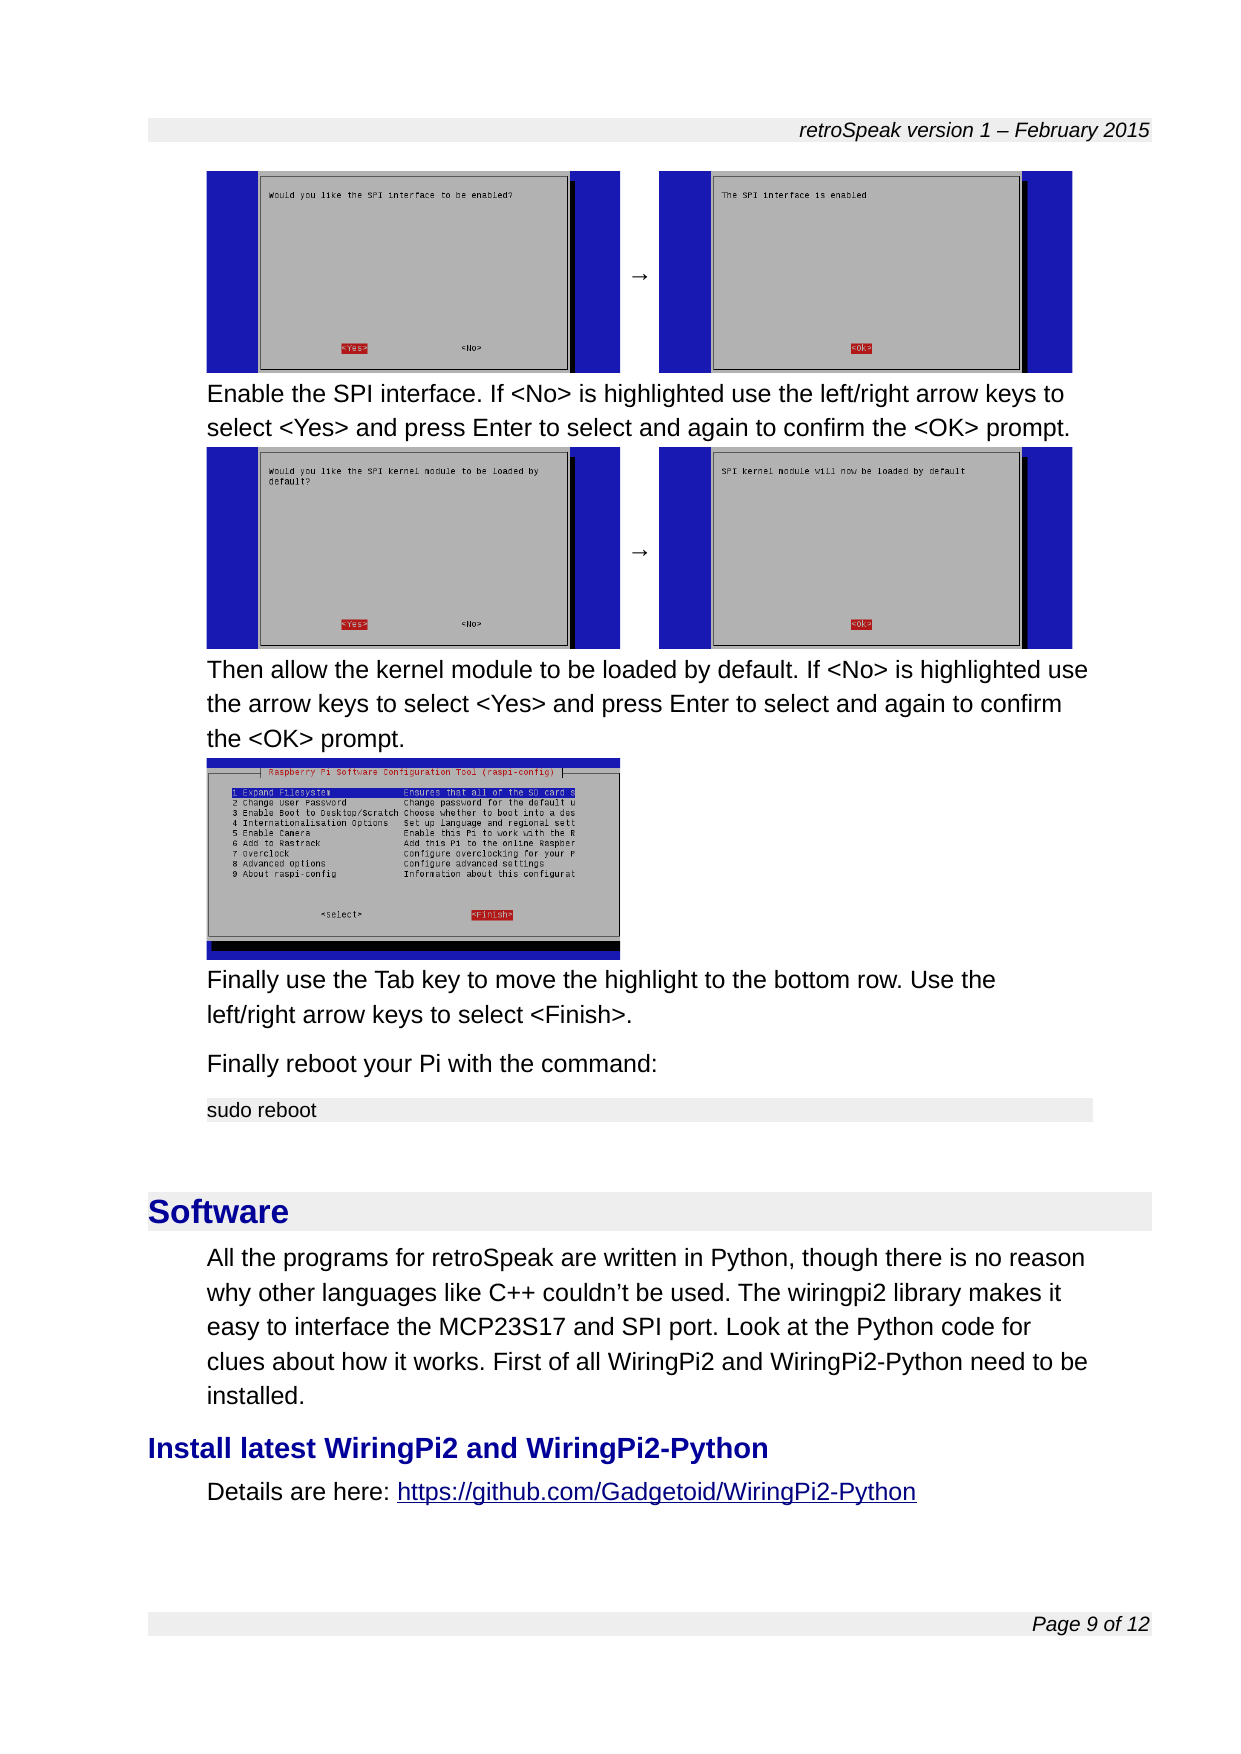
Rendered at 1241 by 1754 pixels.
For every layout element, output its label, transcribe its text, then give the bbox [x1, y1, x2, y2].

text Finally reboot your Pi with the command: [207, 1049, 1093, 1078]
picture [659, 447, 1073, 649]
text All the programs for retroSpeak are written in Python, though there is no reason why other languages like C++ couldn’t be used. The wiringpi2 library makes it easy to interface the MCP23S17 and SPI port. Look at the Python code for clues about how it works. First of all WiringPi2 and WiringPi2-Python need to be installed. [207, 1243, 1093, 1410]
subtitle Install latest WiringPi2 and WiringPi2-Python [148, 1431, 1152, 1464]
picture [206, 758, 621, 960]
text → Enable the SPI interface. If <No> is highlighted use the left/right arrow keys to select <Yes> and press Enter to select and again to confirm the <OK> prompt. → Then allow the kernel module to be loaded by default. If <No> is highlighted use the arrow keys to select <Yes> and press Enter to select and again to confirm the <OK> prompt. Finally use the Tab key to move the highlight to the bottom row. Use the left/right arrow keys to select <Finish>. [207, 172, 1093, 1028]
picture [206, 447, 621, 649]
text sudo reboot [207, 1098, 1093, 1122]
picture [206, 171, 621, 373]
subtitle Software [148, 1192, 1152, 1231]
text Details are here: https://github.com/Gadgetoid/WiringPi2-Python [207, 1477, 1093, 1505]
picture [659, 171, 1073, 373]
